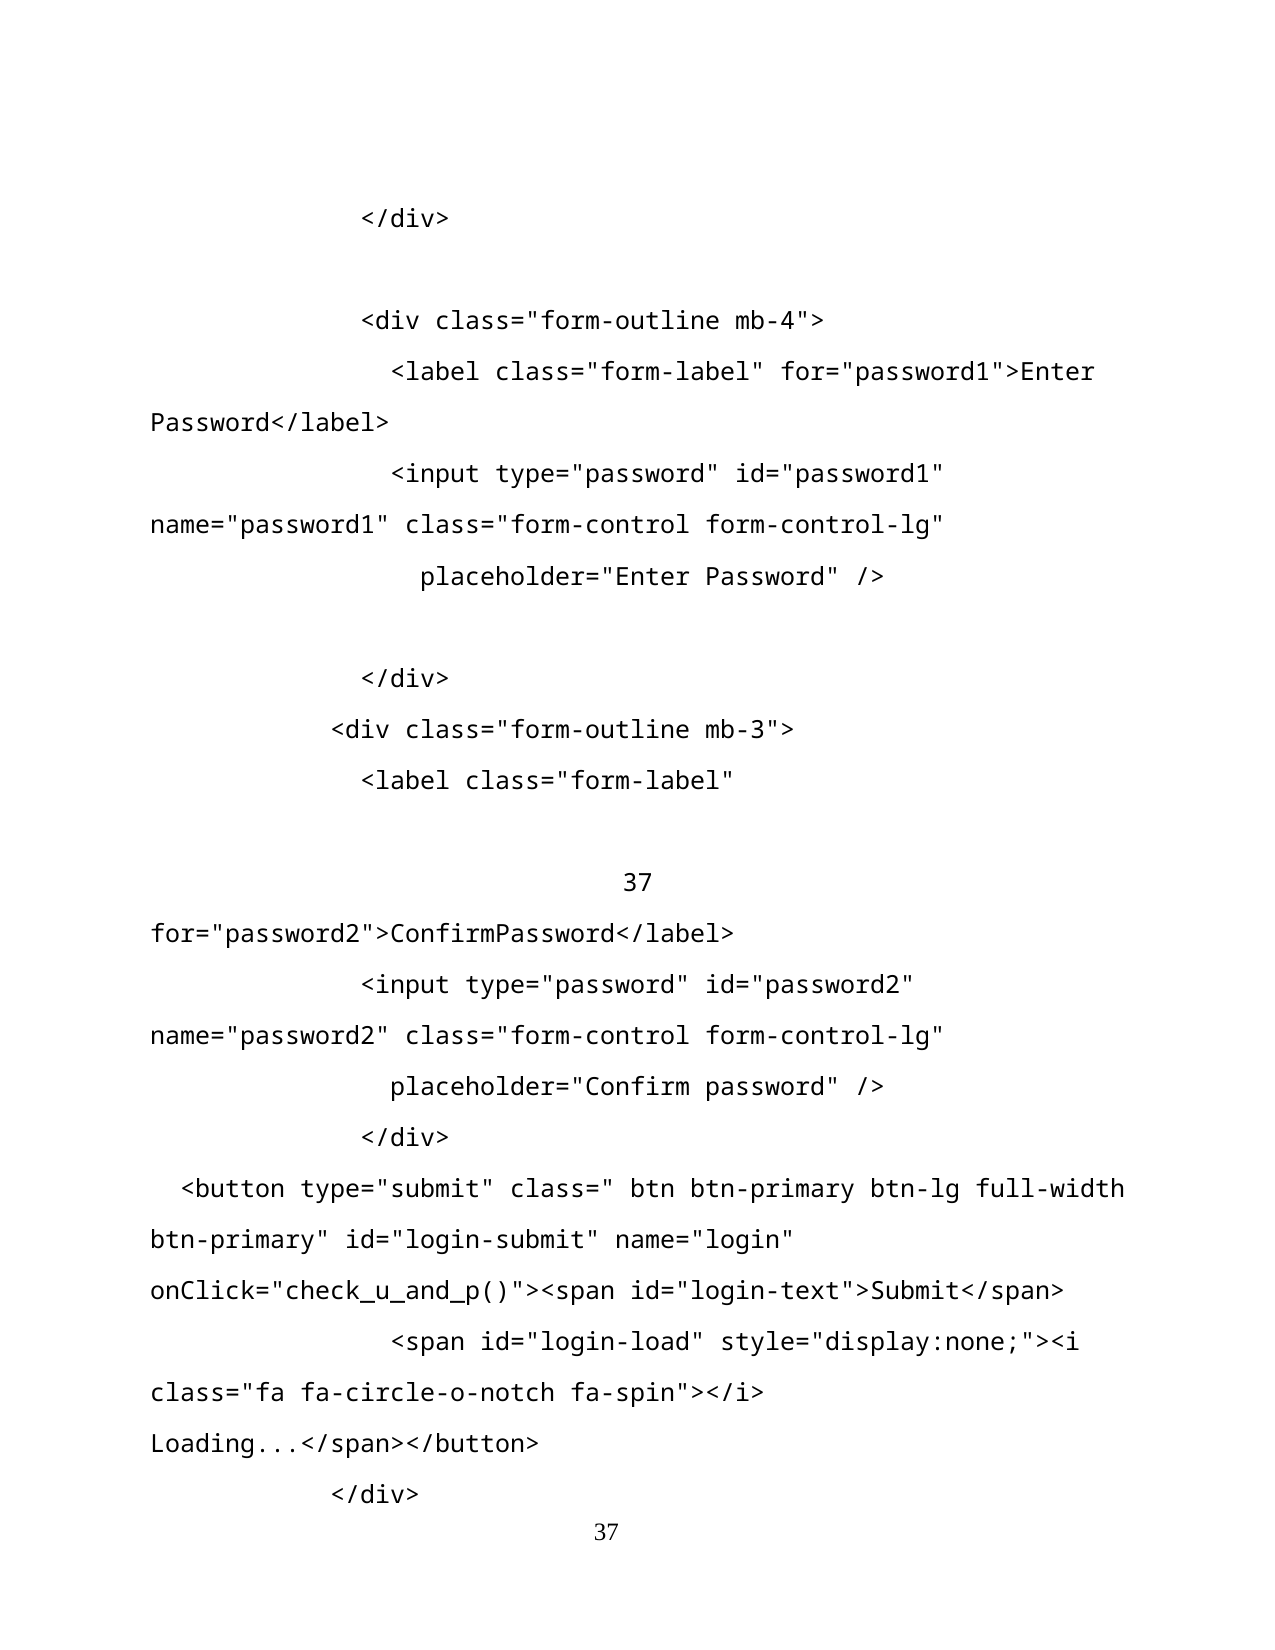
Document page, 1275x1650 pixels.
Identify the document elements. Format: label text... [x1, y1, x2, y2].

text <div class="form-outline mb-3"> [150, 711, 1125, 745]
text <input type="password" id="password2" name="password2" class="form-control form-control-lg" [150, 967, 1125, 1052]
text </div> [150, 1120, 1125, 1154]
text <div class="form-outline mb-4"> [150, 303, 1125, 337]
text </div> [150, 201, 1125, 235]
text placeholder="Confirm password" /> [150, 1069, 1125, 1103]
text <label class="form-label" for="password1">Enter Password</label> [150, 354, 1125, 439]
text <span id="login-load" style="display:none;"><i class="fa fa-circle-o-notch fa-spin"></i> Loading...</span></button> [150, 1324, 1125, 1460]
text 32 [150, 864, 1125, 898]
text <button type="submit" class=" btn btn-primary btn-lg full-width btn-primary" id="login-submit" name="login" onClick="check_u_and_p()"><span id="login-text">Submit</span> [150, 1171, 1125, 1307]
text placeholder="Enter Password" /> [150, 558, 1125, 592]
text </div> [150, 660, 1125, 694]
text <label class="form-label" [150, 762, 1125, 796]
text </div> [150, 1477, 1125, 1511]
text for="password2">ConfirmPassword</label> [150, 916, 1125, 949]
text <input type="password" id="password1" name="password1" class="form-control form-control-lg" [150, 456, 1125, 541]
